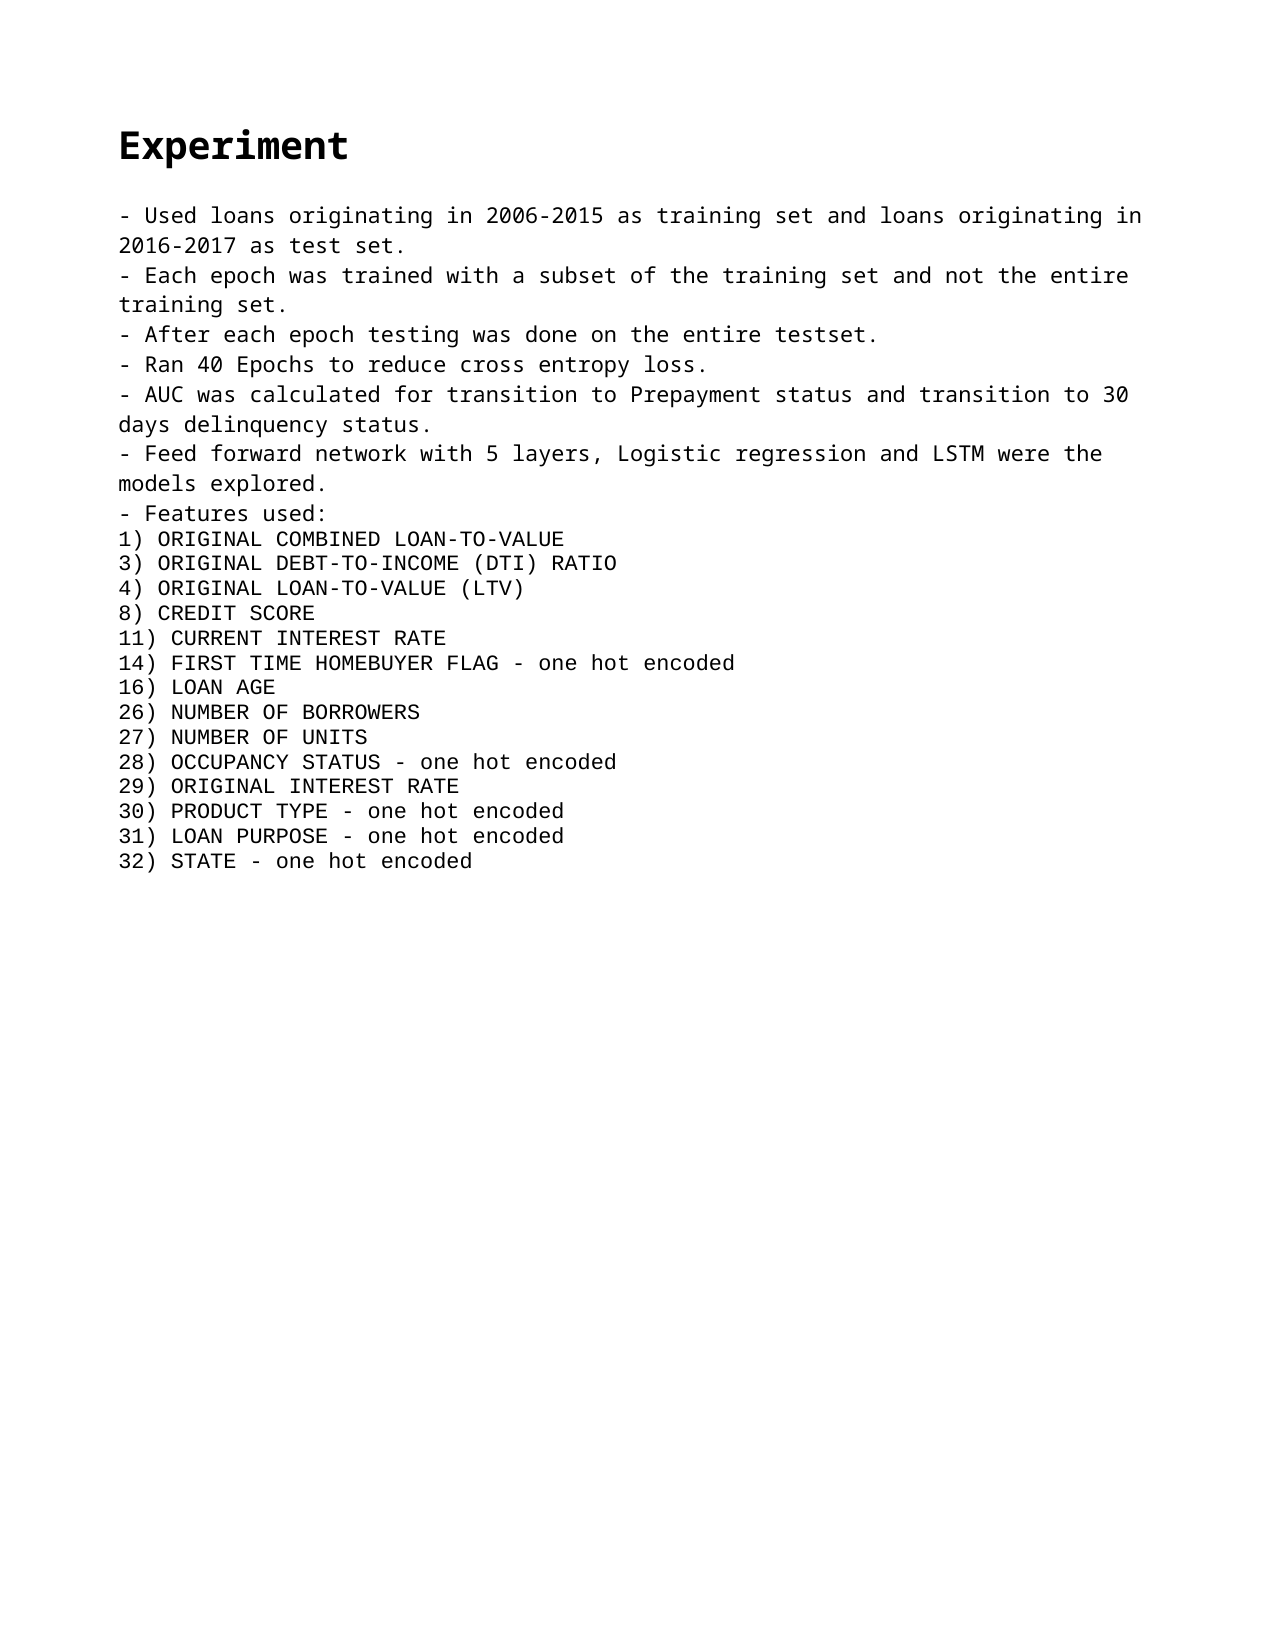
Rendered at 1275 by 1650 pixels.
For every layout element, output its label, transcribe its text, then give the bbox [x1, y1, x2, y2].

text 26) NUMBER OF BORROWERS [118, 701, 1157, 726]
text - Ran 40 Epochs to reduce cross entropy loss. [118, 349, 1157, 379]
text - After each epoch testing was done on the entire testset. [118, 319, 1157, 349]
text - Features used: [118, 498, 1157, 528]
text 29) ORIGINAL INTEREST RATE [118, 776, 1157, 801]
text - AUC was calculated for transition to Prepayment status and transition to 30 days delinquency status. [118, 379, 1157, 438]
text 3) ORIGINAL DEBT-TO-INCOME (DTI) RATIO [118, 553, 1157, 577]
text Experiment [118, 118, 1157, 171]
text 1) ORIGINAL COMBINED LOAN-TO-VALUE [118, 528, 1157, 553]
text - Used loans originating in 2006-2015 as training set and loans originating in 2016-2017 as test set. [118, 200, 1157, 260]
text - Feed forward network with 5 layers, Logistic regression and LSTM were the models explored. [118, 438, 1157, 498]
text 31) LOAN PURPOSE - one hot encoded [118, 825, 1157, 850]
text 27) NUMBER OF UNITS [118, 726, 1157, 751]
text 4) ORIGINAL LOAN-TO-VALUE (LTV) [118, 577, 1157, 602]
text 14) FIRST TIME HOMEBUYER FLAG - one hot encoded [118, 652, 1157, 677]
text 16) LOAN AGE [118, 677, 1157, 701]
text 28) OCCUPANCY STATUS - one hot encoded [118, 751, 1157, 776]
text 11) CURRENT INTEREST RATE [118, 627, 1157, 652]
text - Each epoch was trained with a subset of the training set and not the entire training set. [118, 260, 1157, 319]
text 8) CREDIT SCORE [118, 602, 1157, 627]
text 32) STATE - one hot encoded [118, 850, 1157, 875]
text 30) PRODUCT TYPE - one hot encoded [118, 801, 1157, 825]
